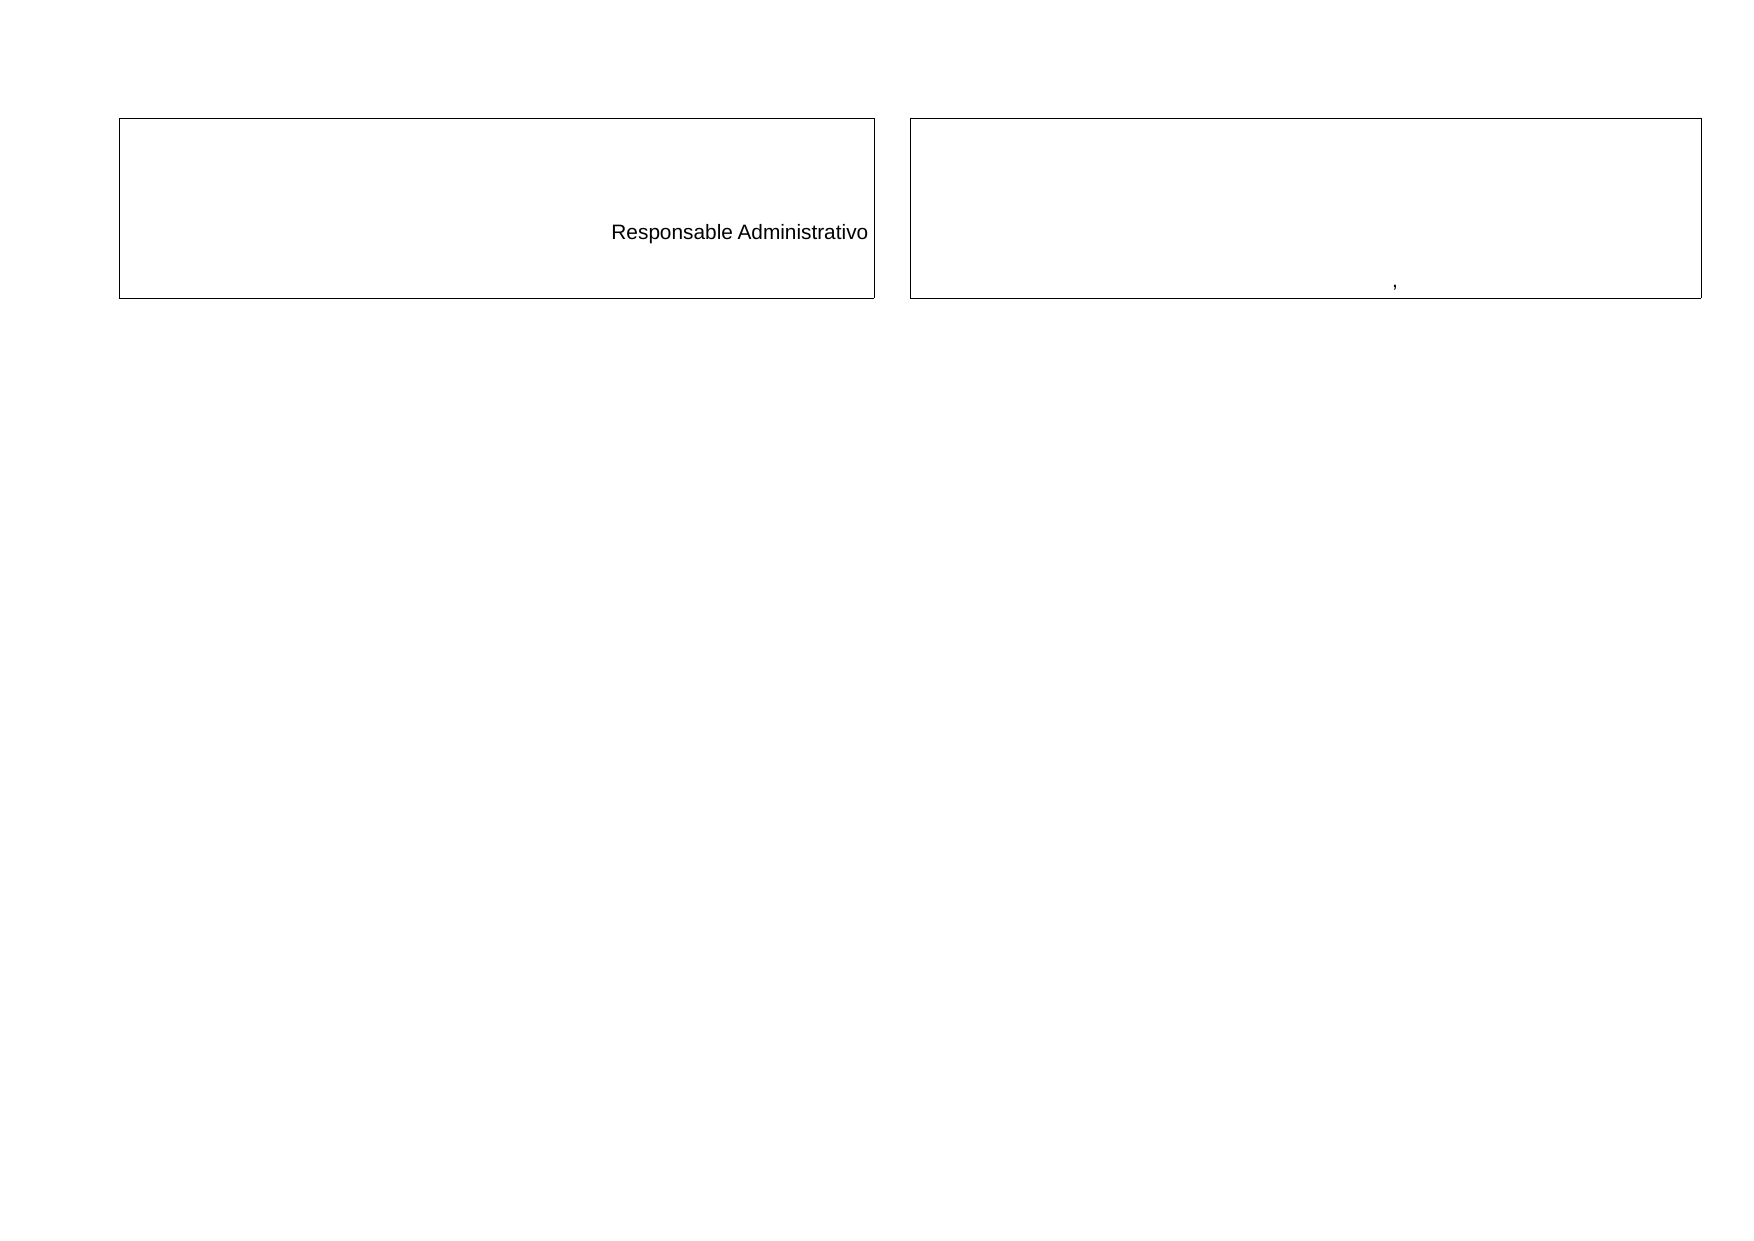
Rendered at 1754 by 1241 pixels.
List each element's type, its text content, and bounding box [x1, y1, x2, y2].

table_cell <responsable_administrativo> Responsable Administrativo [120, 119, 874, 297]
text </for> [118, 396, 1636, 424]
table_cell <recibo.partner.last_name>, <recibo.partner.first_name> [911, 119, 1701, 297]
table_cell [875, 118, 910, 297]
